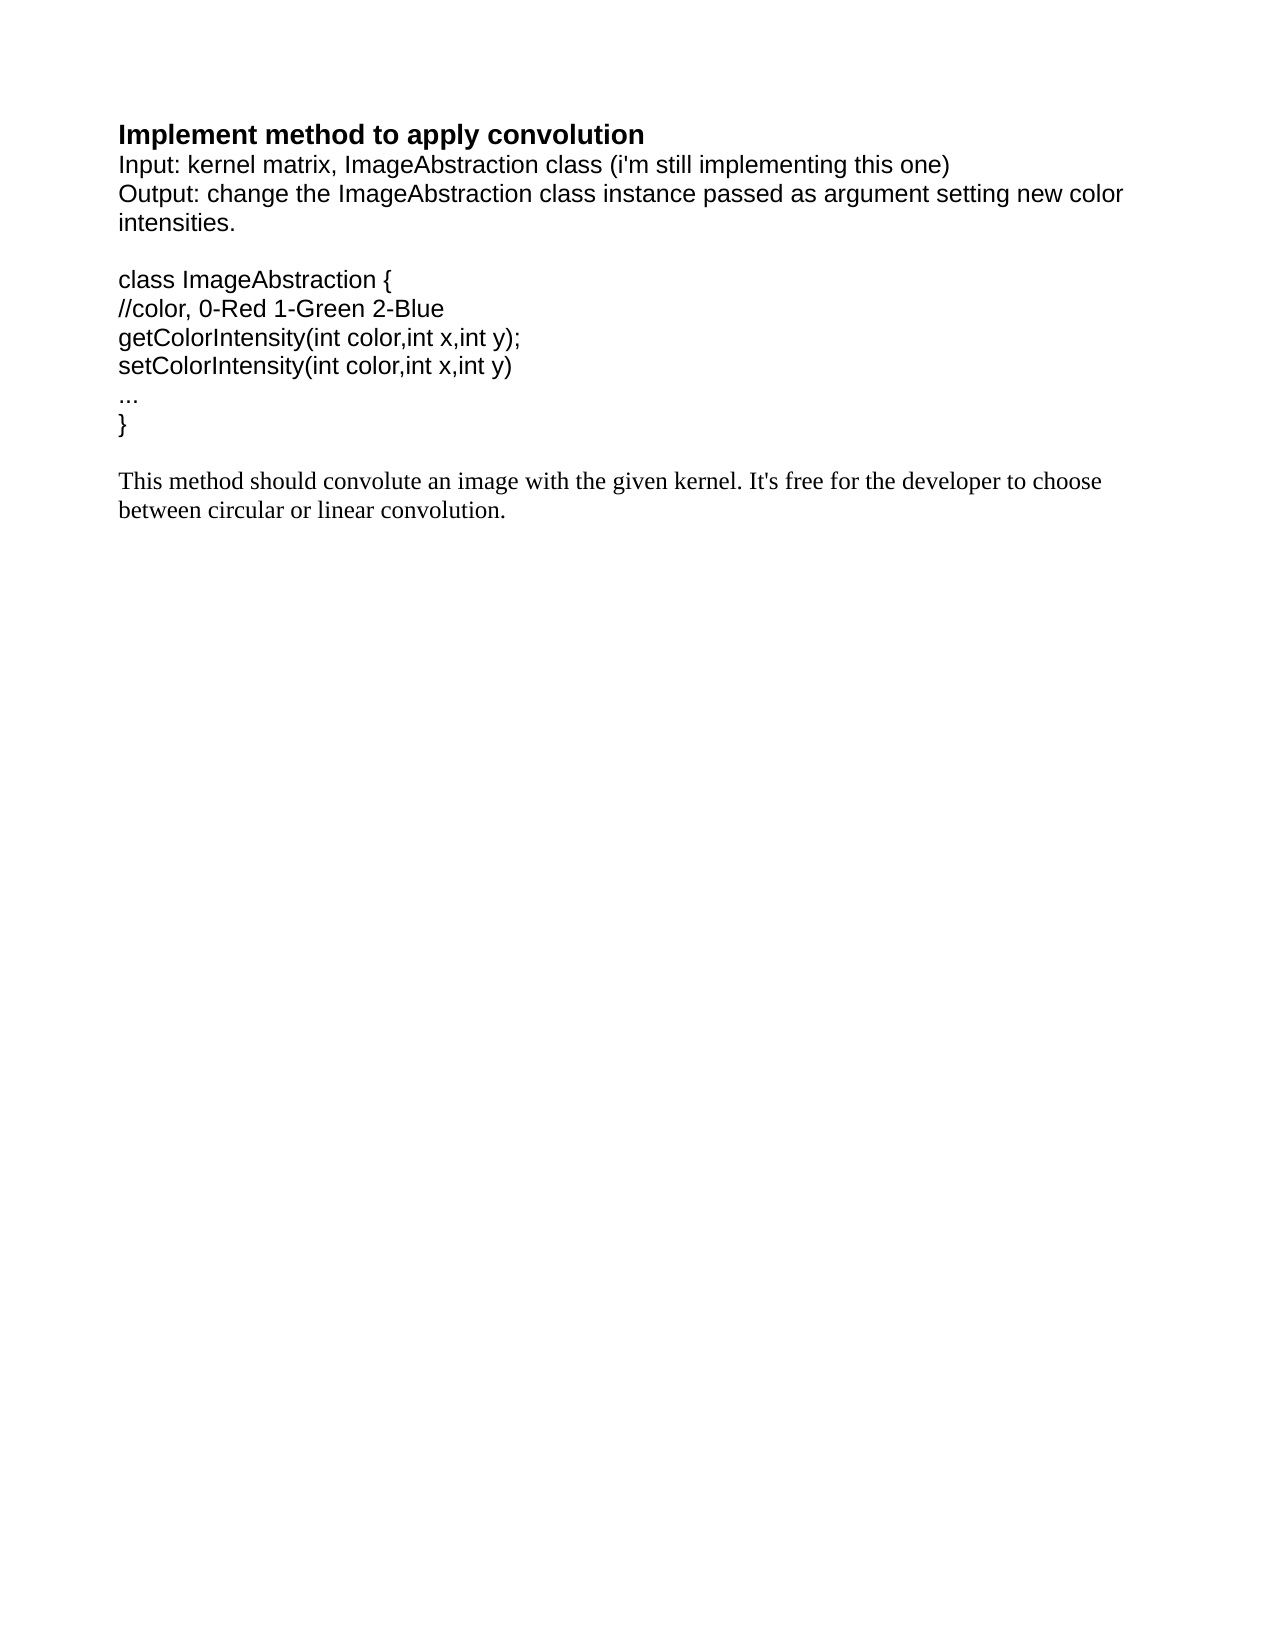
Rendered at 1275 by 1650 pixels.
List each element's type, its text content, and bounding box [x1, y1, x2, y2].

text class ImageAbstraction { [118, 265, 1157, 294]
text ... [118, 380, 1157, 409]
text //color, 0-Red 1-Green 2-Blue [118, 294, 1157, 323]
text This method should convolute an image with the given kernel. It's free for the developer to choose between circular or linear convolution. [118, 466, 1157, 524]
text setColorIntensity(int color,int x,int y) [118, 351, 1157, 380]
text } [118, 409, 1157, 438]
text Implement method to apply convolution [118, 118, 1157, 150]
text getColorIntensity(int color,int x,int y); [118, 323, 1157, 351]
text Output: change the ImageAbstraction class instance passed as argument setting new color intensities. [118, 179, 1157, 236]
text Input: kernel matrix, ImageAbstraction class (i'm still implementing this one) [118, 150, 1157, 179]
